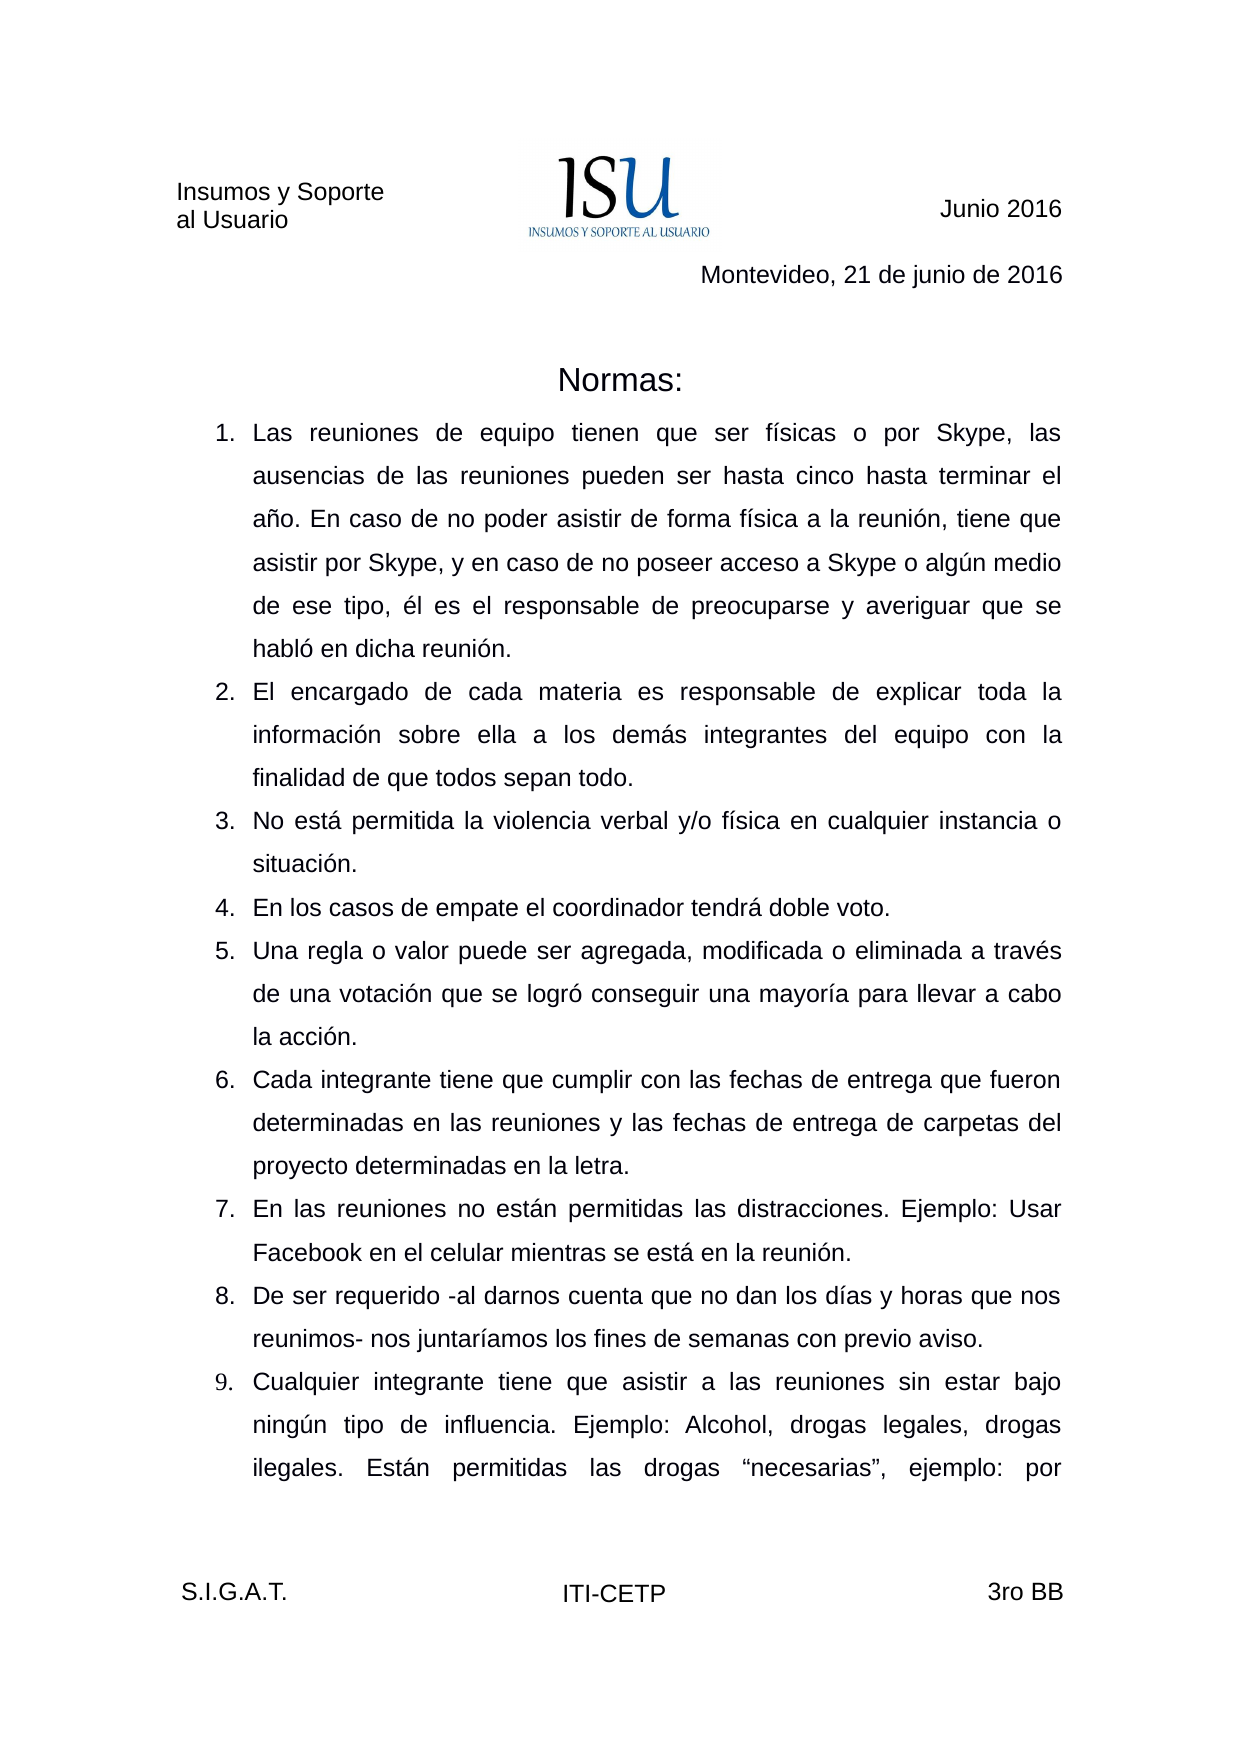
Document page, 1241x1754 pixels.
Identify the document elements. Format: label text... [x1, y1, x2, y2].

list Cada integrante tiene que cumplir con las fechas de entrega que fueron determinadas en las reuniones y las fechas de entrega de carpetas del proyecto determinadas en la letra. [215, 1065, 1063, 1180]
list En los casos de empate el coordinador tendrá doble voto. [215, 892, 1063, 921]
list Una regla o valor puede ser agregada, modificada o eliminada a través de una votación que se logró conseguir una mayoría para llevar a cabo la acción. [215, 936, 1063, 1051]
list Cualquier integrante tiene que asistir a las reuniones sin estar bajo ningún tipo de influencia. Ejemplo: Alcohol, drogas legales, drogas ilegales. Están permitidas las drogas “necesarias”, ejemplo: por [215, 1367, 1063, 1482]
list Las reuniones de equipo tienen que ser físicas o por Skype, las ausencias de las reuniones pueden ser hasta cinco hasta terminar el año. En caso de no poder asistir de forma física a la reunión, tiene que asistir por Skype, y en caso de no poseer acceso a Skype o algún medio de ese tipo, él es el responsable de preocuparse y averiguar que se habló en dicha reunión. [215, 418, 1063, 662]
text Montevideo, 21 de junio de 2016 [177, 260, 1063, 288]
list En las reuniones no están permitidas las distracciones. Ejemplo: Usar Facebook en el celular mientras se está en la reunión. [215, 1194, 1063, 1266]
text Normas: [177, 361, 1063, 399]
list No está permitida la violencia verbal y/o física en cualquier instancia o situación. [215, 806, 1063, 878]
list De ser requerido -al darnos cuenta que no dan los días y horas que nos reunimos- nos juntaríamos los fines de semanas con previo aviso. [215, 1281, 1063, 1352]
list El encargado de cada materia es responsable de explicar toda la información sobre ella a los demás integrantes del equipo con la finalidad de que todos sepan todo. [215, 677, 1063, 792]
picture [517, 138, 723, 252]
